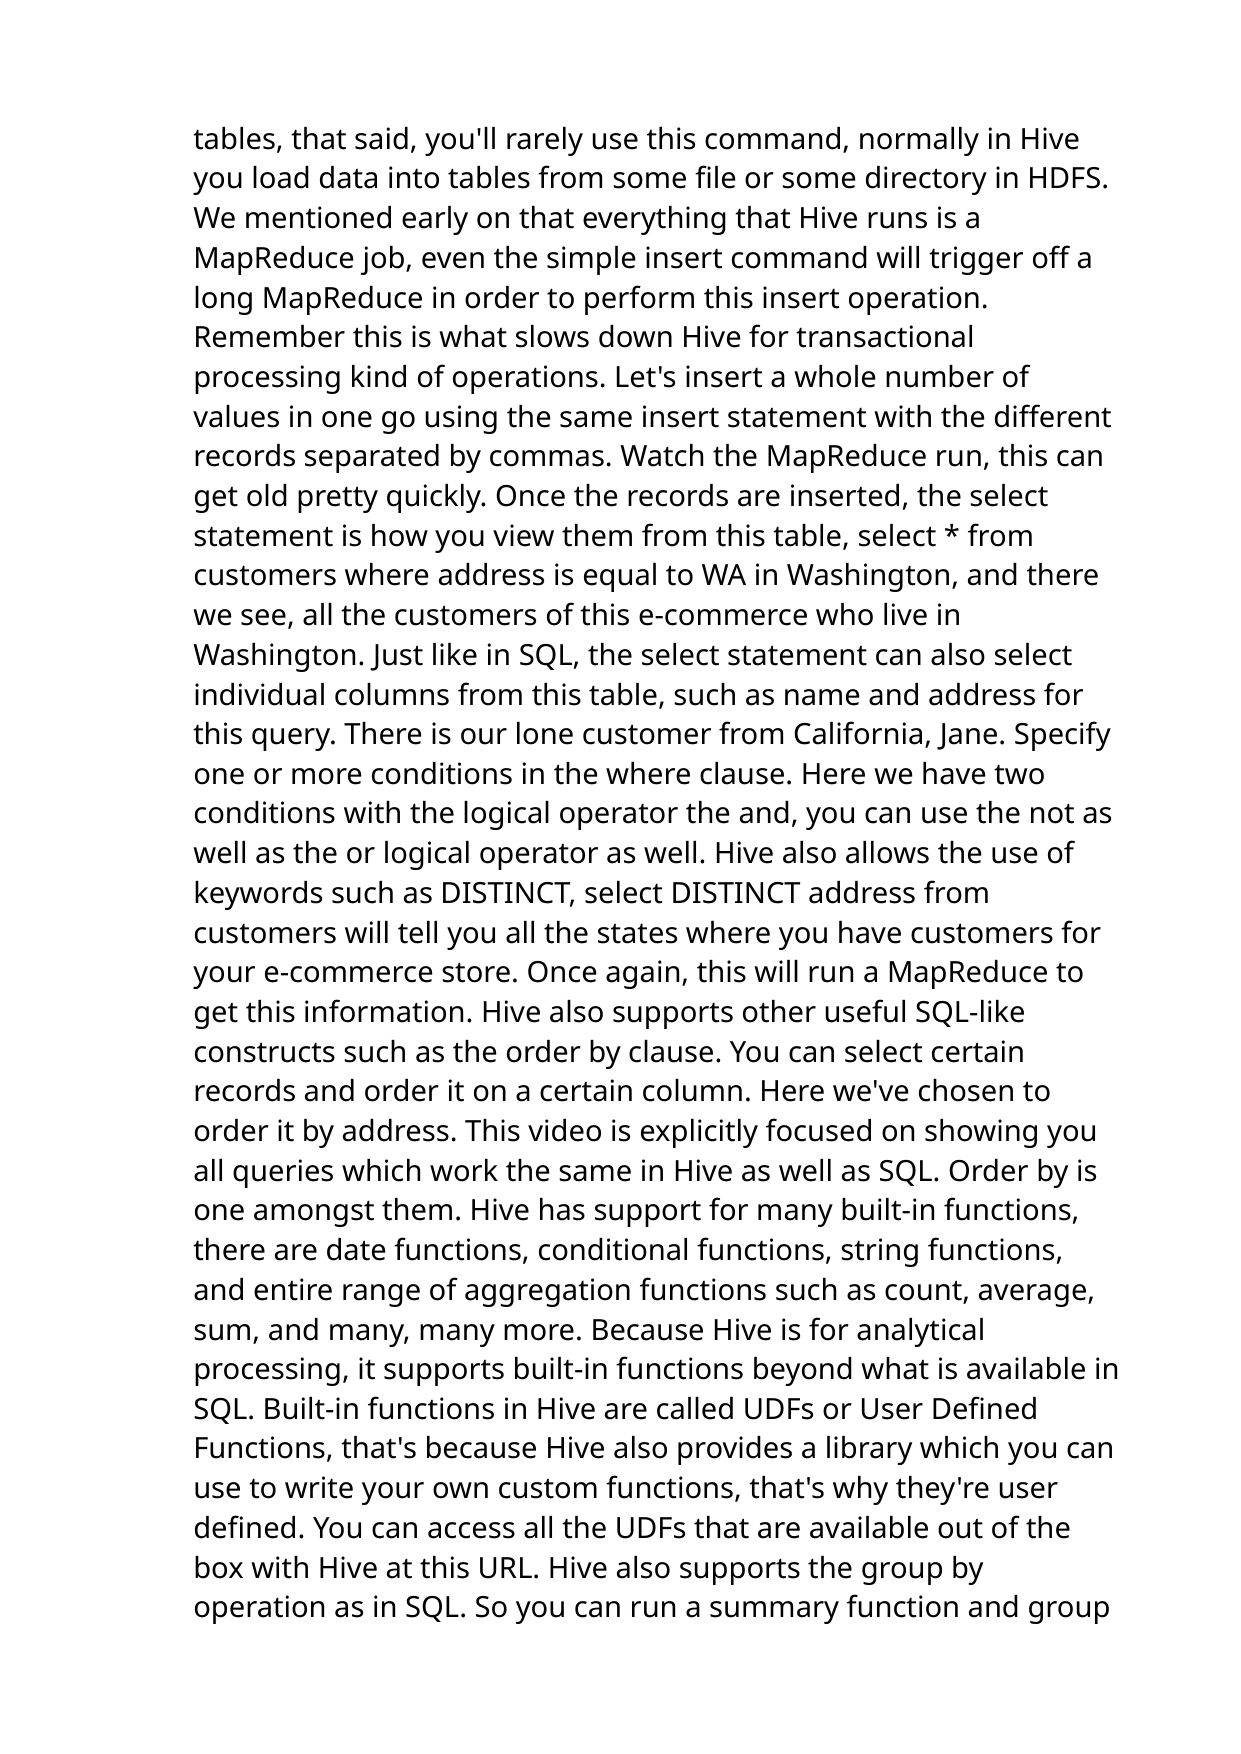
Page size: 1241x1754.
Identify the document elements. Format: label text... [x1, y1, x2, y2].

list tables, that said, you'll rarely use this command, normally in Hive you load data into tables from some file or some directory in HDFS. We mentioned early on that everything that Hive runs is a MapReduce job, even the simple insert command will trigger off a long MapReduce in order to perform this insert operation. Remember this is what slows down Hive for transactional processing kind of operations. Let's insert a whole number of values in one go using the same insert statement with the different records separated by commas. Watch the MapReduce run, this can get old pretty quickly. Once the records are inserted, the select statement is how you view them from this table, select * from customers where address is equal to WA in Washington, and there we see, all the customers of this e-commerce who live in Washington. Just like in SQL, the select statement can also select individual columns from this table, such as name and address for this query. There is our lone customer from California, Jane. Specify one or more conditions in the where clause. Here we have two conditions with the logical operator the and, you can use the not as well as the or logical operator as well. Hive also allows the use of keywords such as DISTINCT, select DISTINCT address from customers will tell you all the states where you have customers for your e-commerce store. Once again, this will run a MapReduce to get this information. Hive also supports other useful SQL-like constructs such as the order by clause. You can select certain records and order it on a certain column. Here we've chosen to order it by address. This video is explicitly focused on showing you all queries which work the same in Hive as well as SQL. Order by is one amongst them. Hive has support for many built-in functions, there are date functions, conditional functions, string functions, and entire range of aggregation functions such as count, average, sum, and many, many more. Because Hive is for analytical processing, it supports built-in functions beyond what is available in SQL. Built-in functions in Hive are called UDFs or User Defined Functions, that's because Hive also provides a library which you can use to write your own custom functions, that's why they're user defined. You can access all the UDFs that are available out of the box with Hive at this URL. Hive also supports the group by operation as in SQL. So you can run a summary function and group [156, 118, 1122, 1626]
